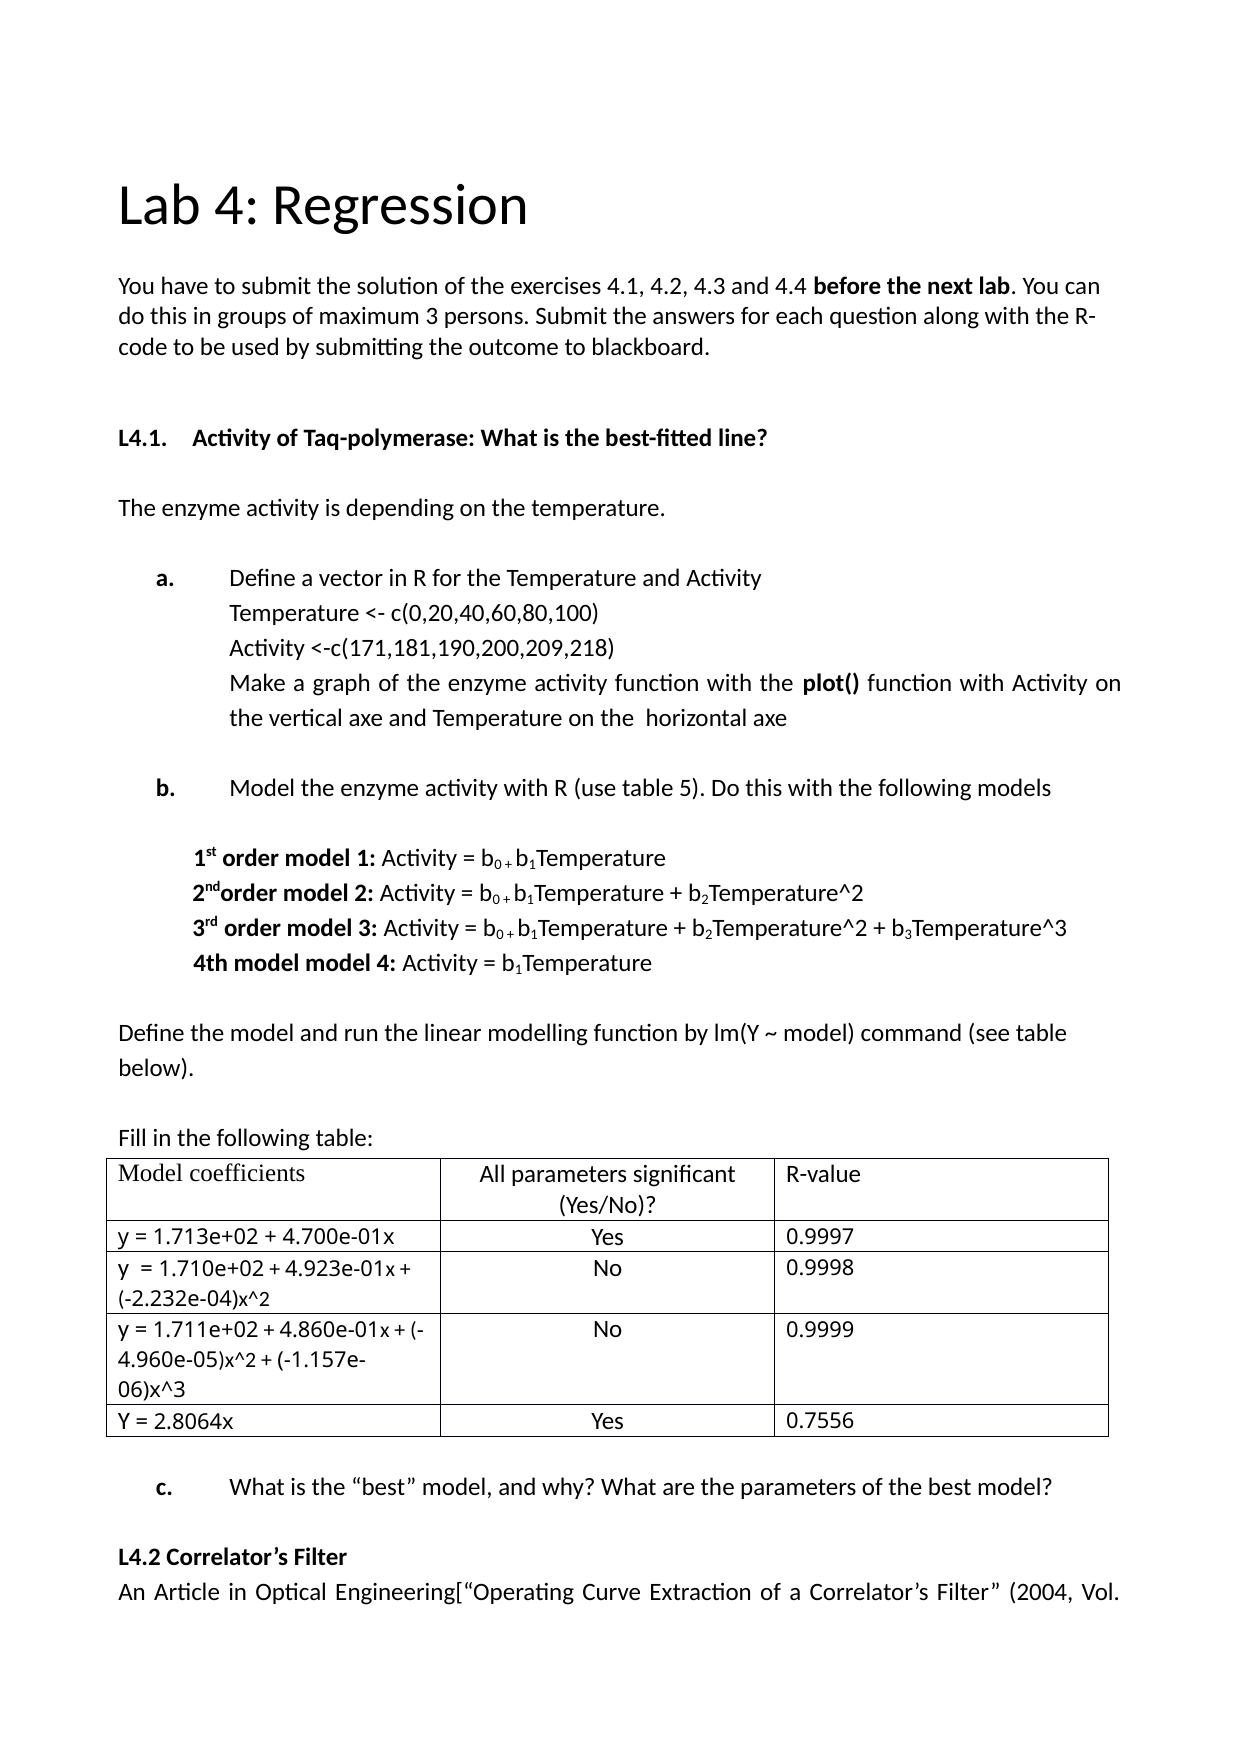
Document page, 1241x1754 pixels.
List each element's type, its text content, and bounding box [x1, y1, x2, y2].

text L4.1. Activity of Taq-polymerase: What is the best-fitted line? [118, 422, 1122, 453]
text Temperature <- c(0,20,40,60,80,100) [229, 597, 1122, 628]
table_cell Yes [441, 1405, 774, 1436]
table_cell No [441, 1314, 774, 1404]
text Fill in the following table: [118, 1122, 1122, 1153]
text 1st order model 1: Activity = b0 + b1Temperature [118, 842, 1122, 873]
text c. What is the “best” model, and why? What are the parameters of the best model? [156, 1472, 1122, 1502]
table_cell 0.7556 [775, 1405, 1108, 1436]
text Activity <-c(171,181,190,200,209,218) [229, 632, 1122, 663]
table_cell Y = 2.8064x [107, 1405, 440, 1436]
text The enzyme activity is depending on the temperature. [118, 492, 1122, 523]
text 2ndorder model 2: Activity = b0 + b1Temperature + b2Temperature^2 [118, 877, 1122, 908]
table_cell 0.9997 [775, 1221, 1108, 1251]
subtitle Lab 4: Regression [118, 168, 1122, 239]
table_cell 0.9998 [775, 1252, 1108, 1313]
table_cell y = 1.710e+02 + 4.923e-01x + (-2.232e-04)x^2 [107, 1252, 440, 1313]
text L4.2 Correlator’s Filter [118, 1542, 1122, 1572]
text 3rd order model 3: Activity = b0 + b1Temperature + b2Temperature^2 + b3Temperature^3 [118, 912, 1122, 943]
table_header All parameters significant (Yes/No)? [441, 1159, 774, 1219]
text Define the model and run the linear modelling function by lm(Y ~ model) command (see table below). [118, 1017, 1122, 1083]
table_cell y = 1.713e+02 + 4.700e-01x [107, 1221, 440, 1251]
table_cell y = 1.711e+02 + 4.860e-01x + (-4.960e-05)x^2 + (-1.157e-06)x^3 [107, 1314, 440, 1404]
text b. Model the enzyme activity with R (use table 5). Do this with the following models [156, 772, 1122, 803]
table_header R-value [775, 1159, 1108, 1219]
text An Article in Optical Engineering[“Operating Curve Extraction of a Correlator’s Filter” (2004, Vol. [118, 1577, 1122, 1607]
text You have to submit the solution of the exercises 4.1, 4.2, 4.3 and 4.4 before the next lab. You can do this in groups of maximum 3 persons. Submit the answers for each question along with the R-code to be used by submitting the outcome to blackboard. [118, 270, 1122, 361]
table_cell 0.9999 [775, 1314, 1108, 1404]
table_cell No [441, 1252, 774, 1313]
text 4th model model 4: Activity = b1Temperature [118, 947, 1122, 978]
text Make a graph of the enzyme activity function with the plot() function with Activity on the vertical axe and Temperature on the horizontal axe [229, 667, 1122, 733]
text a. Define a vector in R for the Temperature and Activity [156, 562, 1122, 593]
table_cell Yes [441, 1221, 774, 1251]
table_header Model coefficients [107, 1159, 440, 1219]
